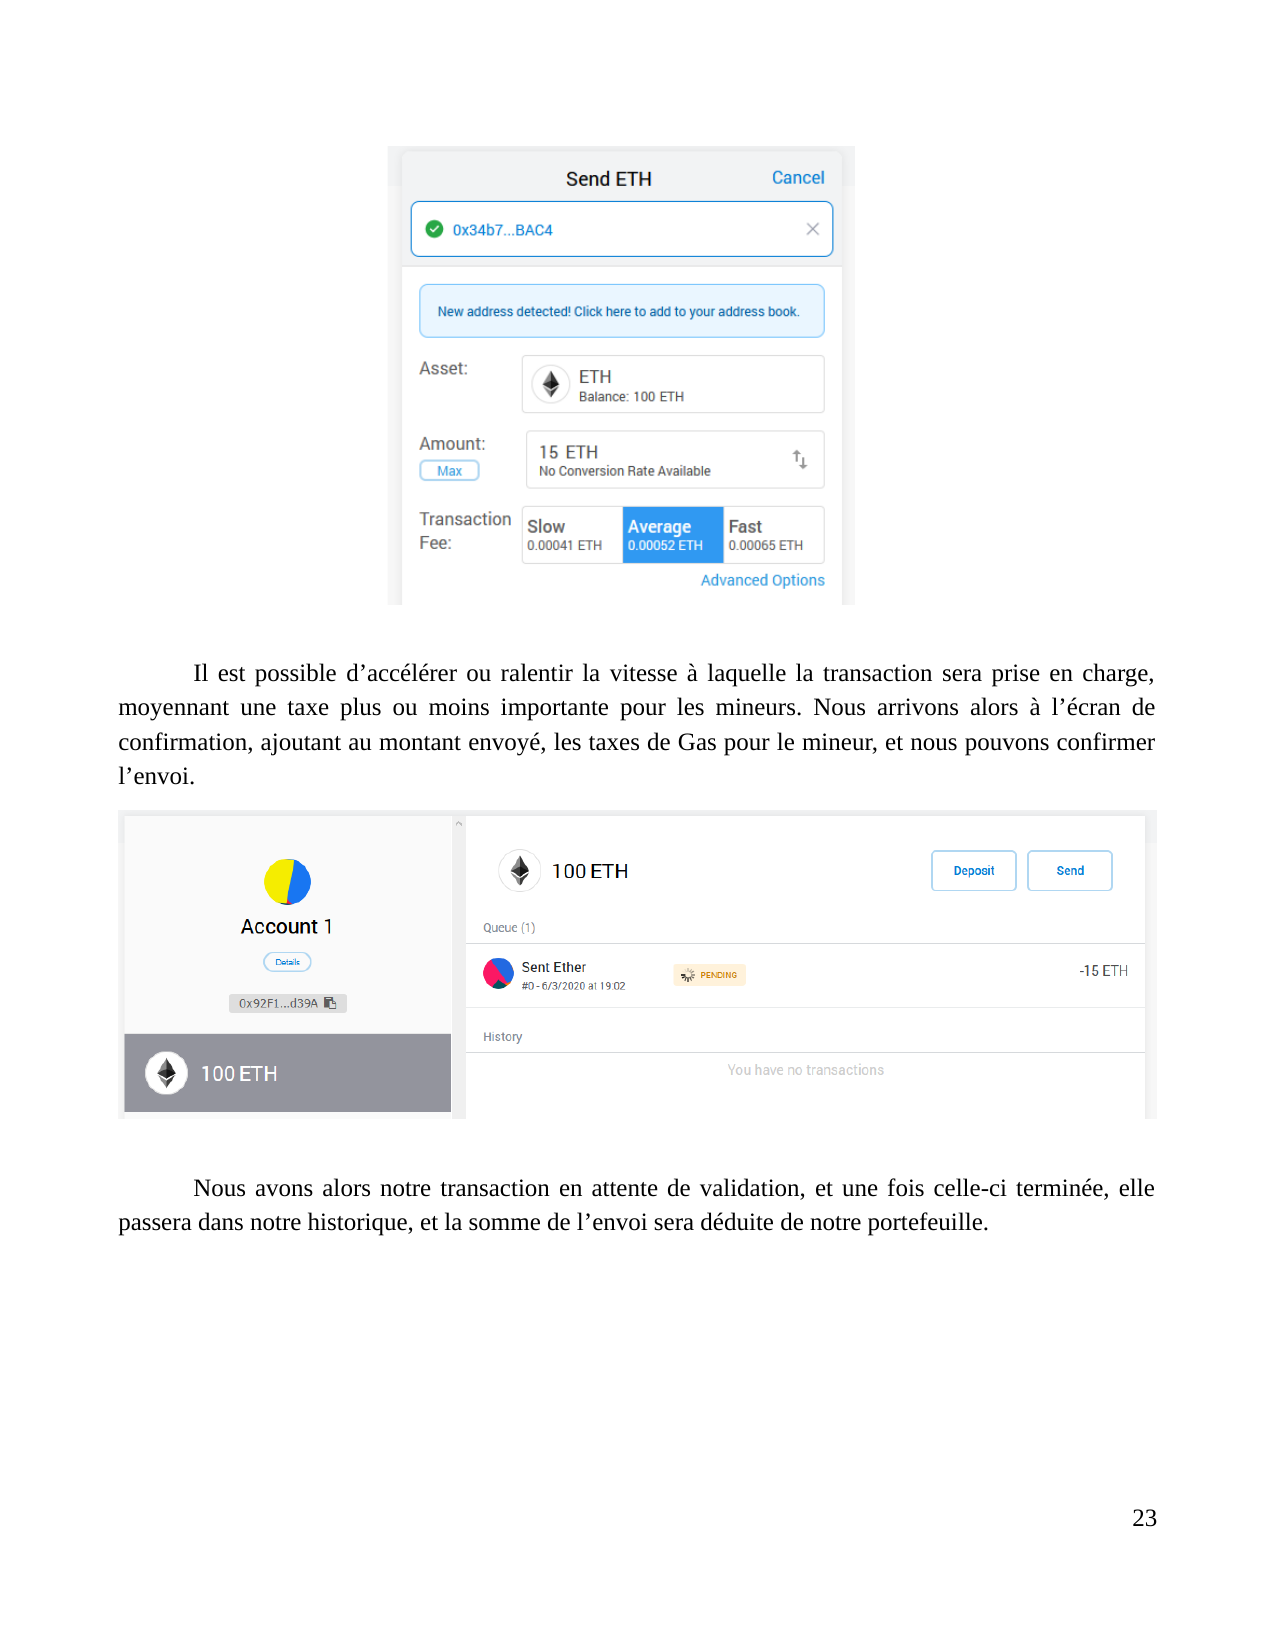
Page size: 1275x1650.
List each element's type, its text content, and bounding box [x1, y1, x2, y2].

picture [118, 810, 1157, 1119]
text Il est possible d’accélérer ou ralentir la vitesse à laquelle la transaction sera prise en charge, moyennant une taxe plus ou moins importante pour les mineurs. Nous arrivons alors à l’écran de confirmation, ajoutant au montant envoyé, les taxes de Gas pour le mineur, et nous pouvons confirmer l’envoi. [118, 658, 1157, 790]
text Nous avons alors notre transaction en attente de validation, et une fois celle-ci terminée, elle passera dans notre historique, et la somme de l’envoi sera déduite de notre portefeuille. [118, 1173, 1157, 1236]
picture [387, 146, 855, 605]
